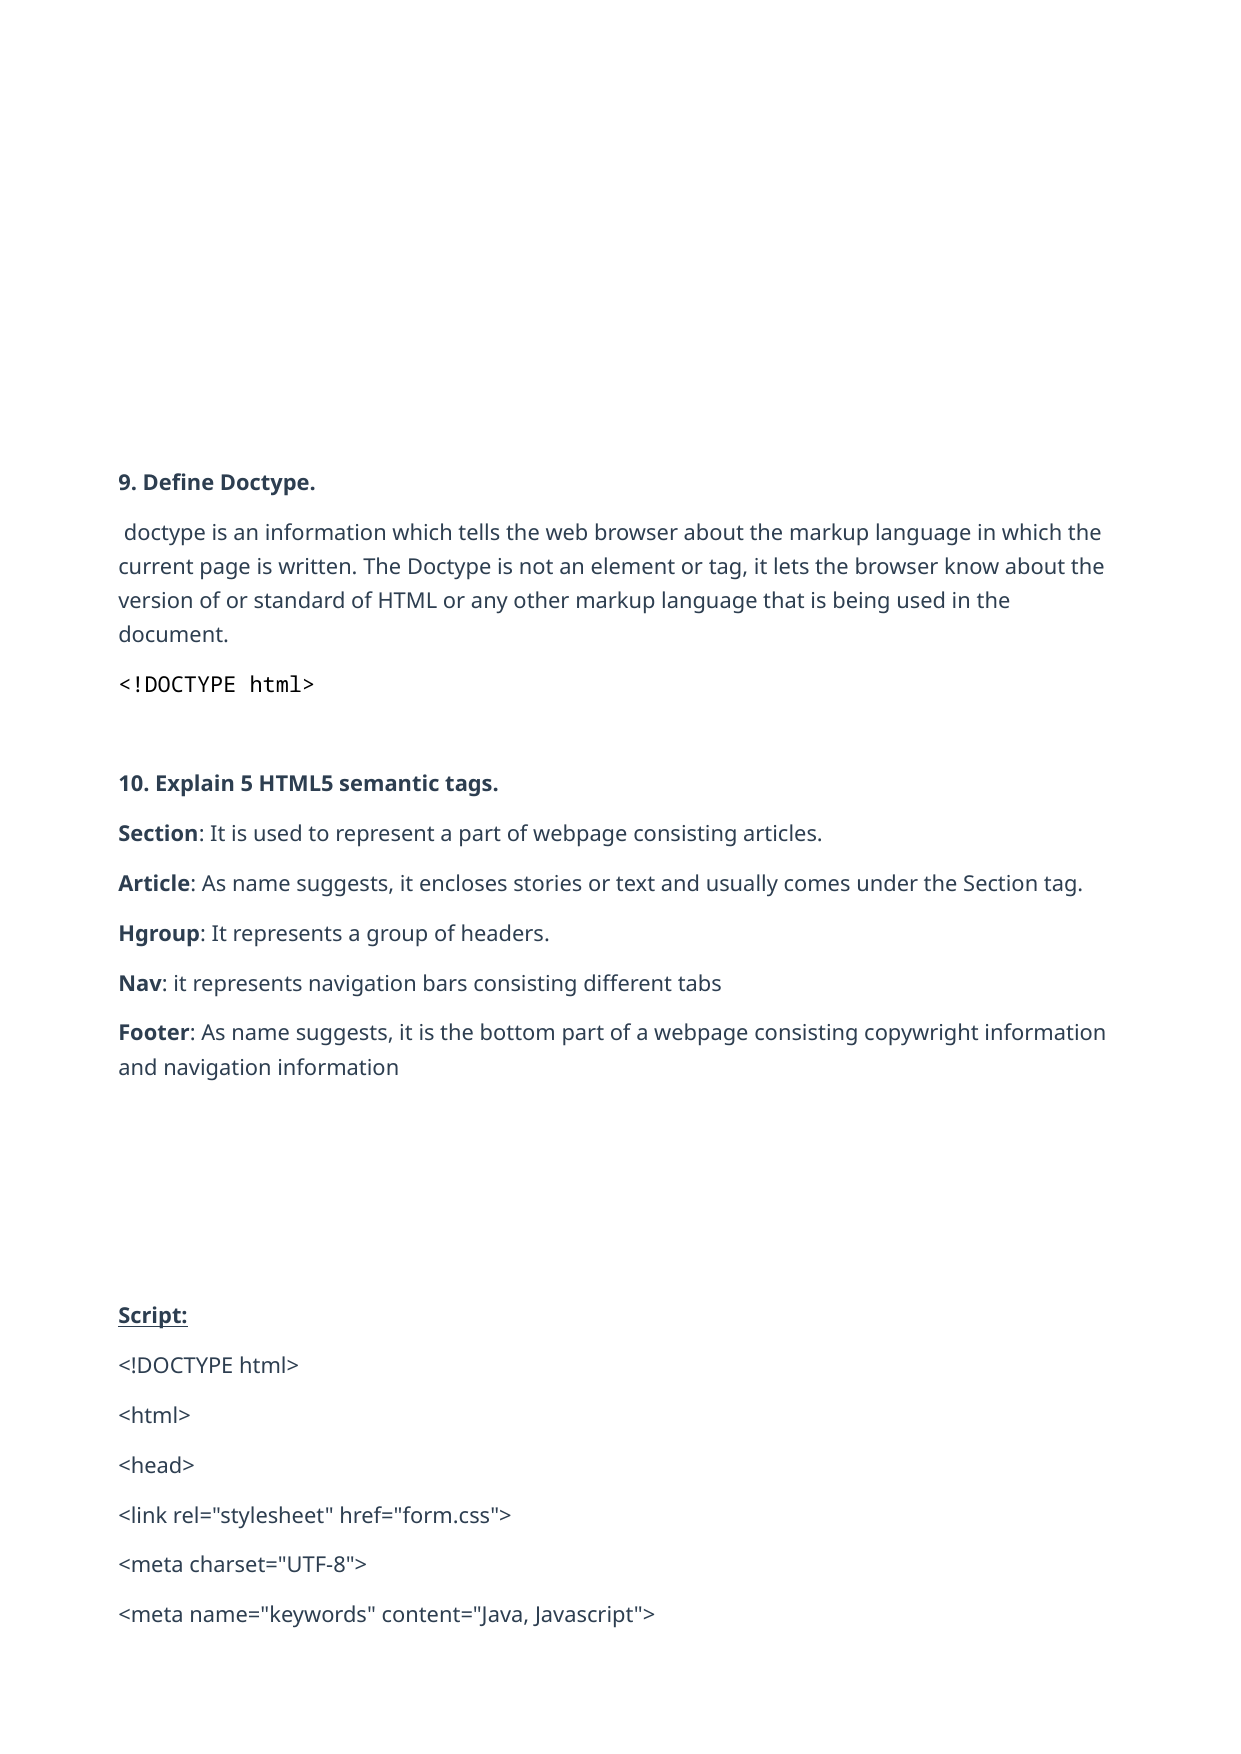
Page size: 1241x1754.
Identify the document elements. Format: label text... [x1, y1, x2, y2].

text Hgroup: It represents a group of headers. [118, 918, 1122, 947]
text Footer: As name suggests, it is the bottom part of a webpage consisting copywright information and navigation information [118, 1017, 1122, 1081]
text <!DOCTYPE html> [118, 669, 1122, 698]
text 9. Define Doctype. [118, 467, 1122, 496]
text Article: As name suggests, it encloses stories or text and usually comes under the Section tag. [118, 868, 1122, 898]
text doctype is an information which tells the web browser about the markup language in which the current page is written. The Doctype is not an element or tag, it lets the browser know about the version of or standard of HTML or any other markup language that is being used in the document. [118, 516, 1122, 649]
text <meta name="keywords" content="Java, Javascript"> [118, 1599, 1122, 1629]
text <meta charset="UTF-8"> [118, 1549, 1122, 1579]
text Section: It is used to represent a part of webpage consisting articles. [118, 818, 1122, 848]
text <link rel="stylesheet" href="form.css"> [118, 1499, 1122, 1529]
text 10. Explain 5 HTML5 semantic tags. [118, 768, 1122, 798]
text Script: [118, 1300, 1122, 1330]
text <head> [118, 1450, 1122, 1479]
text <!DOCTYPE html> [118, 1350, 1122, 1380]
text Nav: it represents navigation bars consisting different tabs [118, 967, 1122, 997]
text <html> [118, 1400, 1122, 1430]
